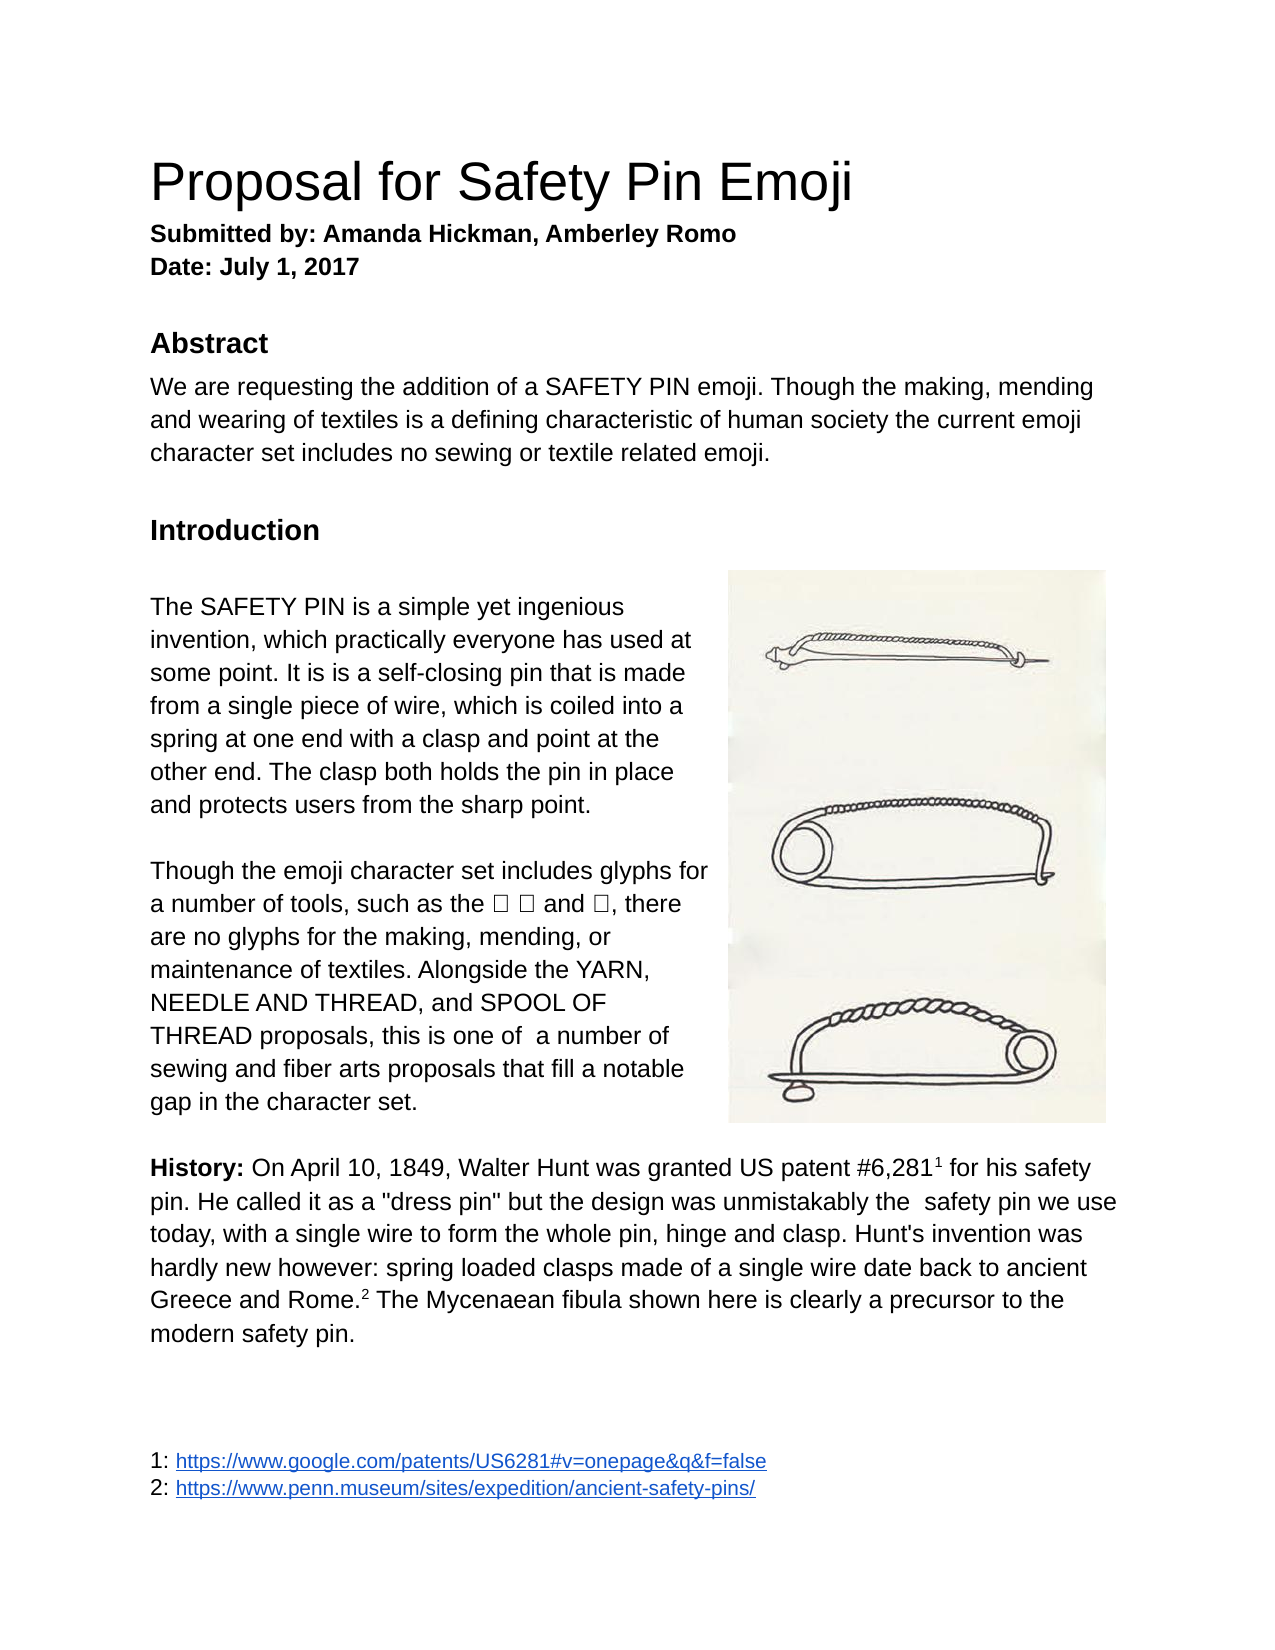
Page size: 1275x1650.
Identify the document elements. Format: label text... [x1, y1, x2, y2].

text Submitted by: Amanda Hickman, Amberley Romo [150, 218, 1125, 247]
text We are requesting the addition of a SAFETY PIN emoji. Though the making, mending and wearing of textiles is a defining characteristic of human society the current emoji character set includes no sewing or textile related emoji. [150, 372, 1125, 467]
picture [728, 570, 1106, 1123]
subtitle Introduction [150, 513, 1125, 547]
title Proposal for Safety Pin Emoji [150, 150, 1125, 212]
text https://www.penn.museum/sites/expedition/ancient-safety-pins/ [150, 1474, 1125, 1500]
text Date: July 1, 2017 [150, 252, 1125, 280]
subtitle Abstract [150, 326, 1125, 360]
text https://www.google.com/patents/US6281#v=onepage&q&f=false [150, 1447, 1125, 1474]
text History: On April 10, 1849, Walter Hunt was granted US patent #6,281 for his safety pin. He called it as a "dress pin" but the design was unmistakably the safety pin we use today, with a single wire to form the whole pin, hinge and clasp. Hunt's invention was hardly new however: spring loaded clasps made of a single wire date back to ancient Greece and Rome. The Mycenaean fibula shown here is clearly a precursor to the modern safety pin. [150, 1153, 1125, 1347]
text Though the emoji character set includes glyphs for a number of tools, such as the 🔨 🔧 and 🔩, there are no glyphs for the making, mending, or maintenance of textiles. Alongside the YARN, NEEDLE AND THREAD, and SPOOL OF THREAD proposals, this is one of a number of sewing and fiber arts proposals that fill a notable gap in the character set. [150, 856, 728, 1116]
text The SAFETY PIN is a simple yet ingenious invention, which practically everyone has used at some point. It is is a self-closing pin that is made from a single piece of wire, which is coiled into a spring at one end with a clasp and point at the other end. The clasp both holds the pin in place and protects users from the sharp point. [150, 592, 728, 819]
